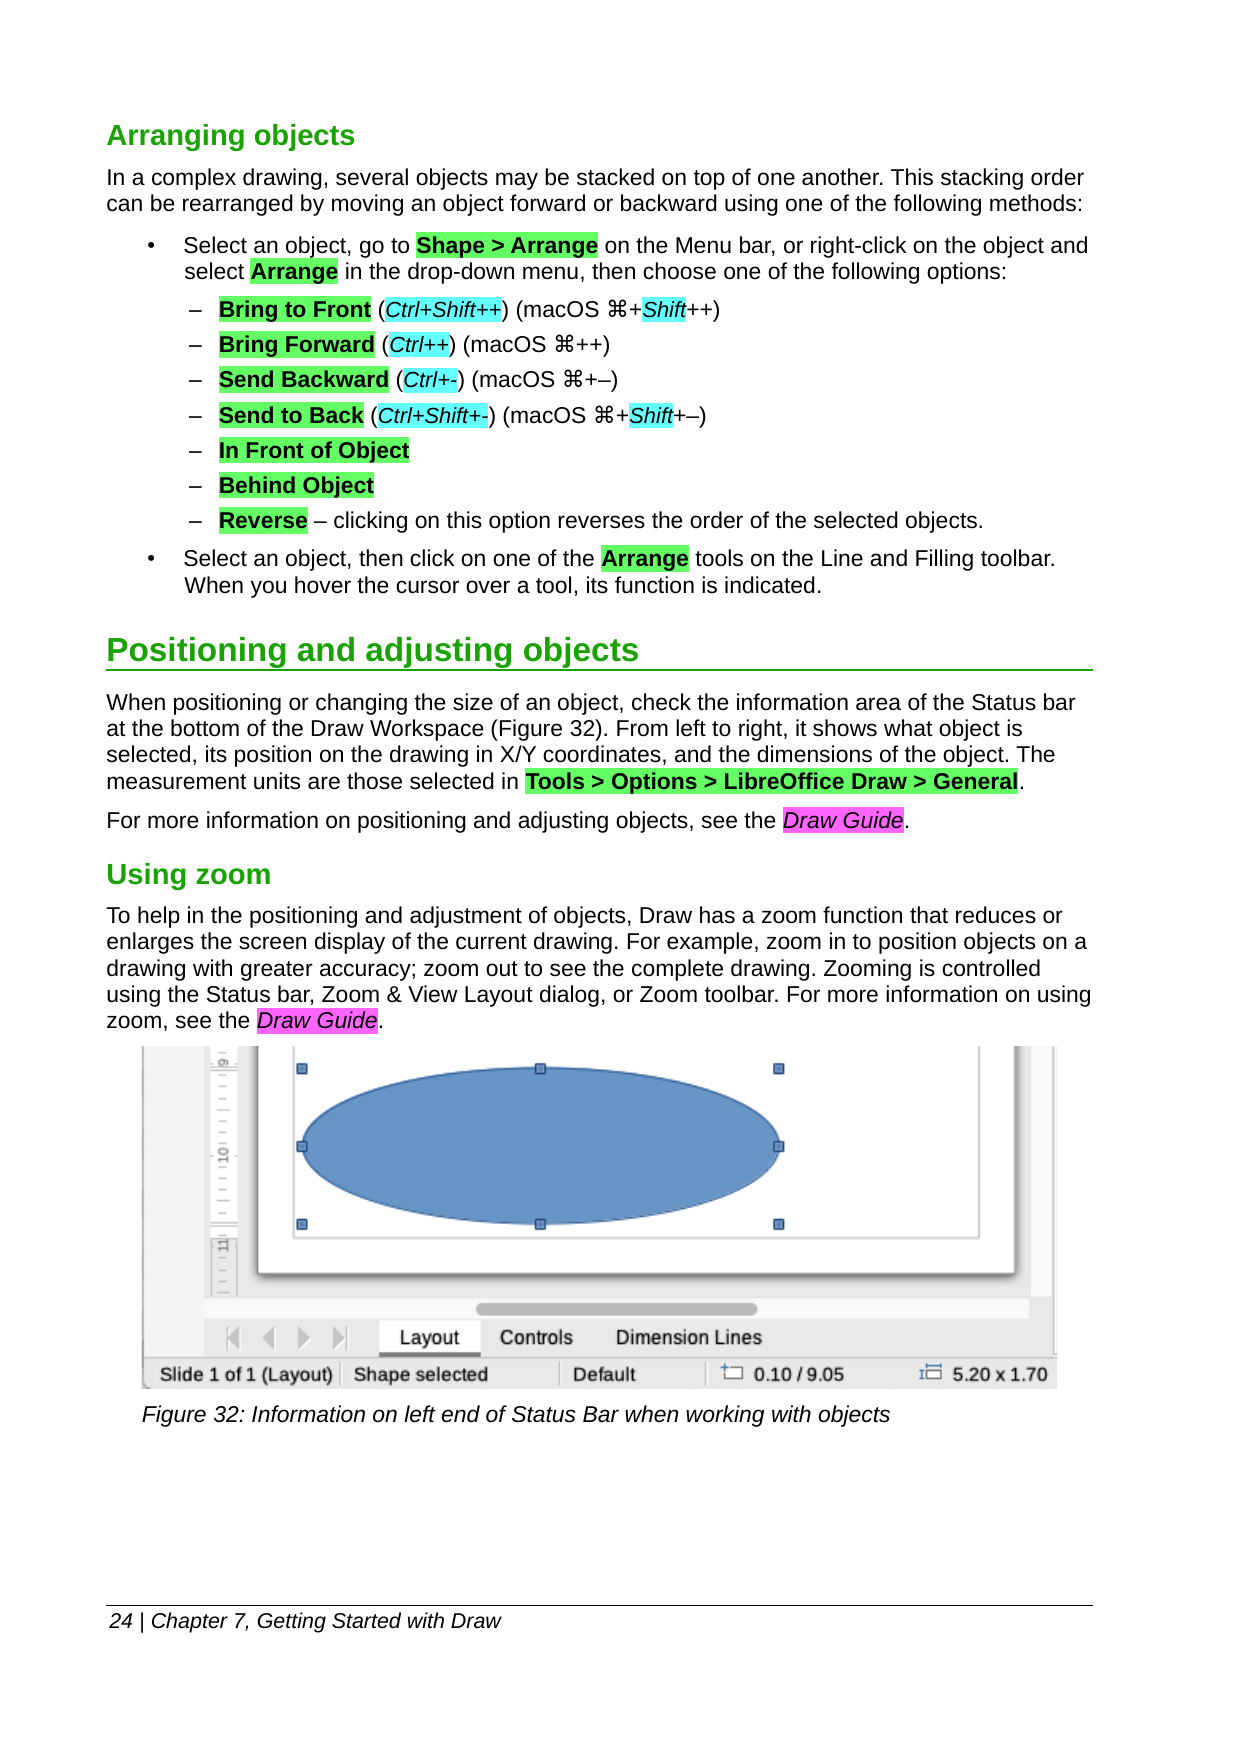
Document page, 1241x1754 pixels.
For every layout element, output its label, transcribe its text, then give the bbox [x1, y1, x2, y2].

list In Front of Object [189, 437, 219, 463]
list Send Backward (Ctrl+-) (macOS ⌘+–) [189, 366, 219, 393]
text For more information on positioning and adjusting objects, see the Draw Guide. [904, 807, 1093, 833]
subtitle Using zoom [106, 857, 1093, 890]
text For more information on positioning and adjusting objects, see the Draw Guide. [106, 807, 783, 833]
list In a complex drawing, several objects may be stacked on top of one another. This stacking order can be rearranged by moving an object forward or backward using one of the following methods: [106, 163, 1093, 216]
list Reverse – clicking on this option reverses the order of the selected objects. [308, 507, 1093, 534]
list Select an object, then click on one of the Arrange tools on the Line and Filling toolbar. When you hover the cursor over a tool, its function is indicated. [144, 542, 1093, 601]
subtitle Positioning and adjusting objects [106, 631, 1093, 669]
picture [141, 1046, 1058, 1389]
list Behind Object [374, 472, 1093, 498]
text Figure 32: Information on left end of Status Bar when working with objects [142, 1401, 1057, 1427]
list Send Backward (Ctrl+-) (macOS ⌘+–) [389, 366, 1093, 393]
text To help in the positioning and adjustment of objects, Draw has a zoom function that reduces or enlarges the screen display of the current drawing. For example, zoom in to position objects on a drawing with greater accuracy; zoom out to see the complete drawing. Zooming is controlled using the Status bar, Zoom & View Layout dialog, or Zoom toolbar. For more information on using zoom, see the Draw Guide. [106, 902, 1093, 1034]
subtitle Arranging objects [106, 118, 1093, 152]
list Send to Back (Ctrl+Shift+-) (macOS ⌘+Shift+–) [364, 402, 1093, 428]
text When positioning or changing the size of an object, check the information area of the Status bar at the bottom of the Draw Workspace (Figure 32). From left to right, it shows what object is selected, its position on the drawing in X/Y coordinates, and the dimensions of the object. The measurement units are those selected in Tools > Options > LibreOffice Draw > General. [106, 689, 1093, 794]
list Bring Forward (Ctrl++) (macOS ⌘++) [189, 331, 219, 358]
list Select an object, go to Shape > Arrange on the Menu bar, or right-click on the object and select Arrange in the drop-down menu, then choose one of the following options: [144, 229, 1093, 287]
list In Front of Object [409, 437, 1093, 463]
list Bring to Front (Ctrl+Shift++) (macOS ⌘+Shift++) [371, 296, 1093, 322]
list Behind Object [189, 472, 219, 498]
list Bring Forward (Ctrl++) (macOS ⌘++) [375, 331, 1093, 358]
